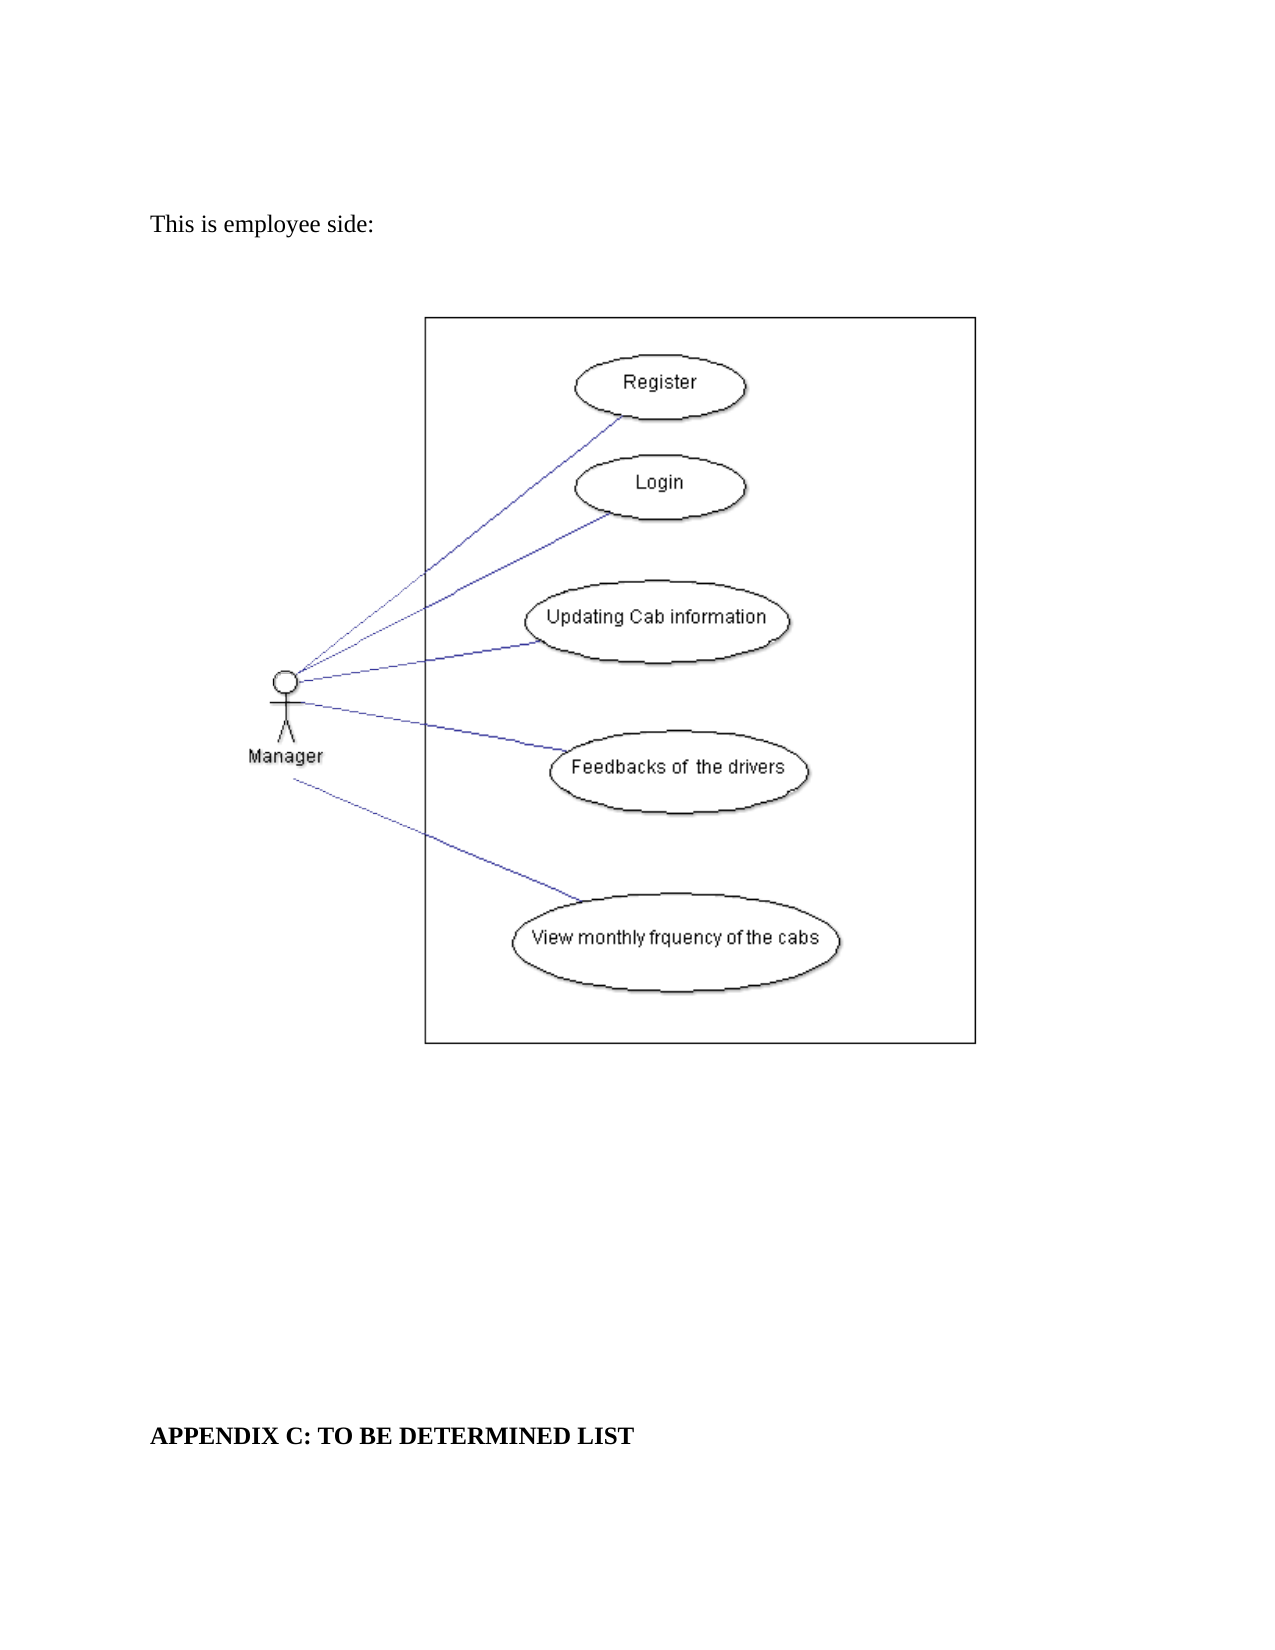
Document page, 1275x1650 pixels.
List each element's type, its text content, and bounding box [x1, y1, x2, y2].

text This is employee side: [150, 209, 1125, 238]
picture [187, 292, 1025, 1118]
text APPENDIX C: TO BE DETERMINED LIST [150, 1421, 1125, 1450]
